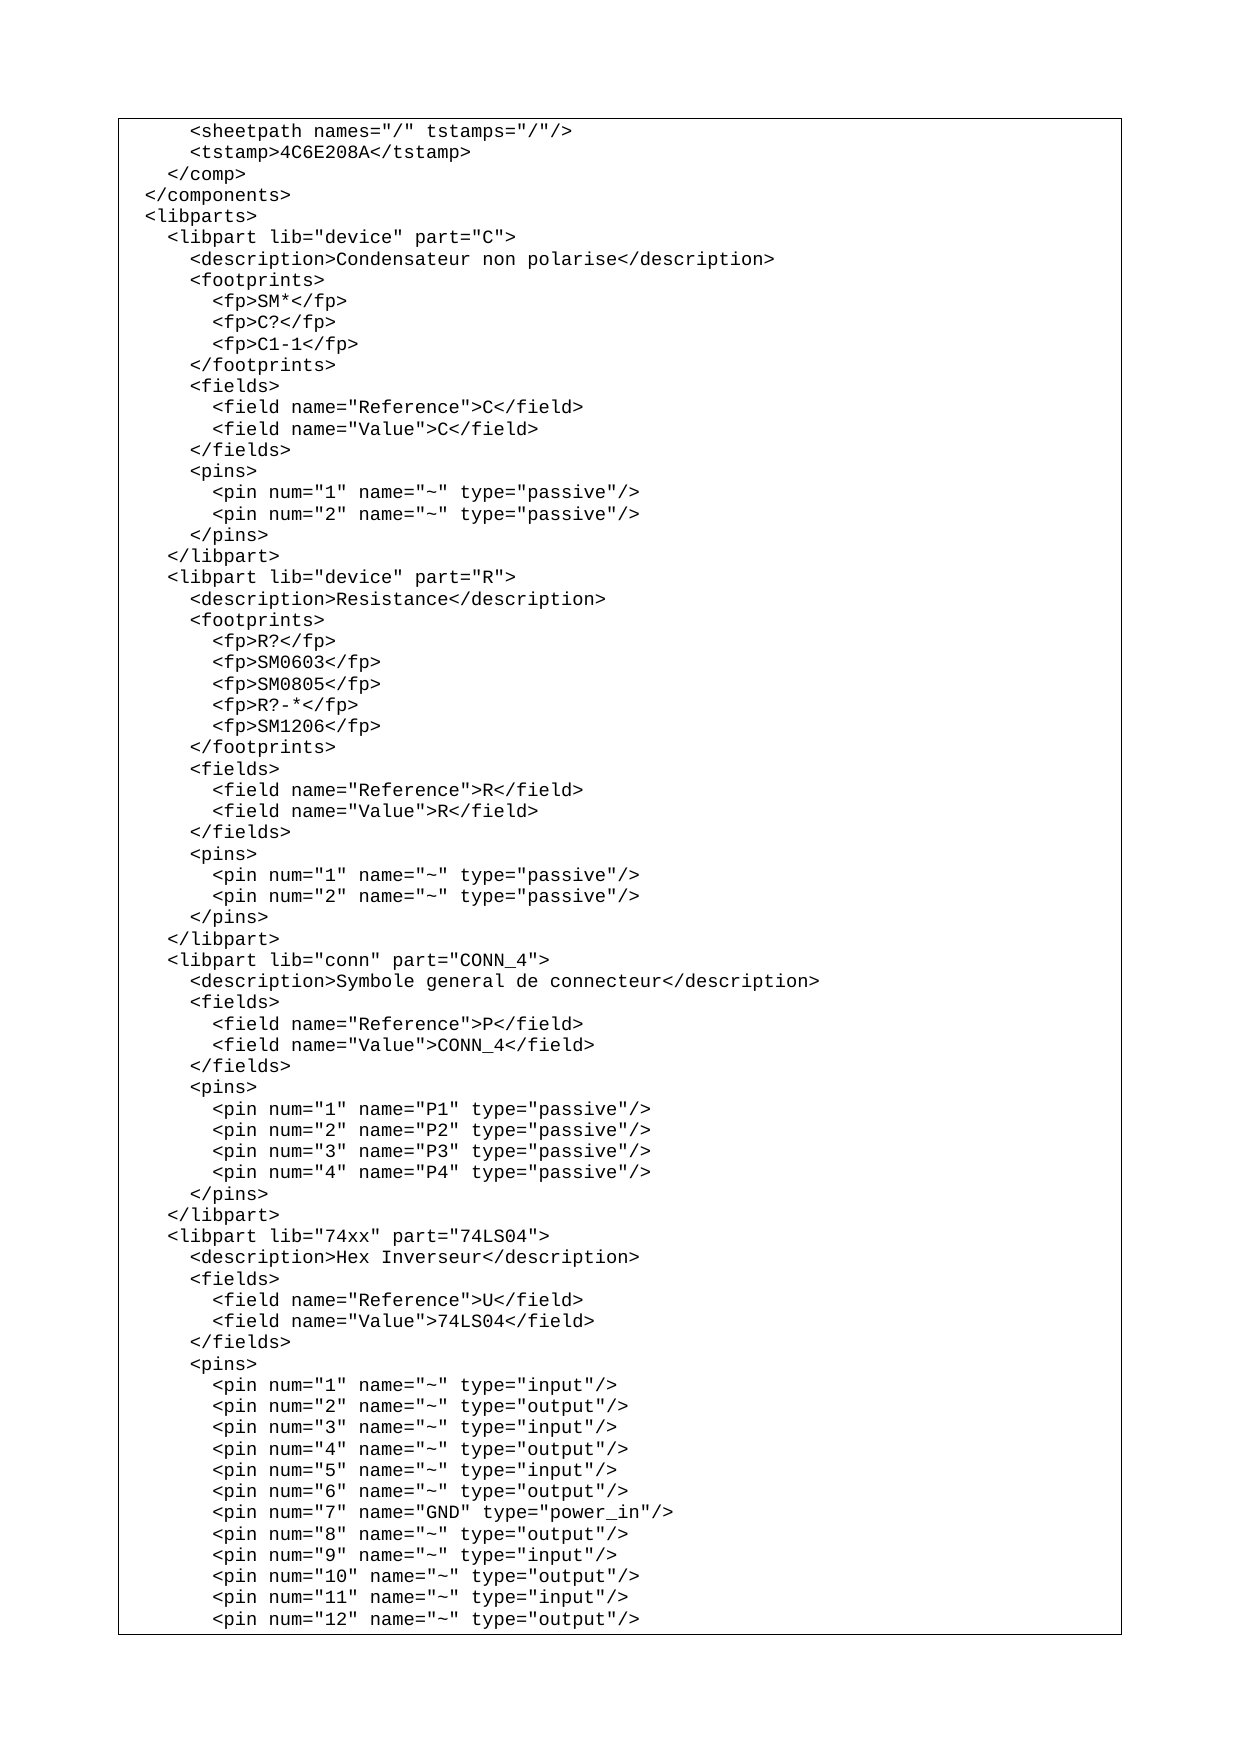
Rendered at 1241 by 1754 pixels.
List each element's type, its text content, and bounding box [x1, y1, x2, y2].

text <tstamp>4C6E208A</tstamp> [119, 139, 1121, 161]
text <libpart lib="device" part="C"> [119, 224, 1121, 246]
text <fp>SM*</fp> <fp>C?</fp> <fp>C1-1</fp> </footprints> <fields> <field name="Reference">C</field> <field name="Value">C</field> </fields> <pins> <pin num="1" name="~" type="passive"/> <pin num="2" name="~" type="passive"/> </pins> </libpart> <libpart lib="device" part="R"> <description>Resistance</description> <footprints> <fp>R?</fp> <fp>SM0603</fp> <fp>SM0805</fp> <fp>R?-*</fp> <fp>SM1206</fp> </footprints> <fields> <field name="Reference">R</field> <field name="Value">R</field> </fields> <pins> <pin num="1" name="~" type="passive"/> <pin num="2" name="~" type="passive"/> </pins> </libpart> <libpart lib="conn" part="CONN_4"> <description>Symbole general de connecteur</description> <fields> <field name="Reference">P</field> <field name="Value">CONN_4</field> </fields> <pins> <pin num="1" name="P1" type="passive"/> <pin num="2" name="P2" type="passive"/> <pin num="3" name="P3" type="passive"/> <pin num="4" name="P4" type="passive"/> </pins> </libpart> <libpart lib="74xx" part="74LS04"> <description>Hex Inverseur</description> <fields> <field name="Reference">U</field> <field name="Value">74LS04</field> </fields> <pins> <pin num="1" name="~" type="input"/> <pin num="2" name="~" type="output"/> <pin num="3" name="~" type="input"/> <pin num="4" name="~" type="output"/> <pin num="5" name="~" type="input"/> <pin num="6" name="~" type="output"/> <pin num="7" name="GND" type="power_in"/> <pin num="8" name="~" type="output"/> <pin num="9" name="~" type="input"/> <pin num="10" name="~" type="output"/> <pin num="11" name="~" type="input"/> <pin num="12" name="~" type="output"/> [119, 288, 1121, 1634]
text </components> [119, 182, 1121, 203]
text </comp> [119, 161, 1121, 182]
text <footprints> [119, 267, 1121, 288]
text <libparts> [119, 203, 1121, 224]
text <sheetpath names="/" tstamps="/"/> [119, 119, 1121, 139]
text <description>Condensateur non polarise</description> [119, 246, 1121, 267]
